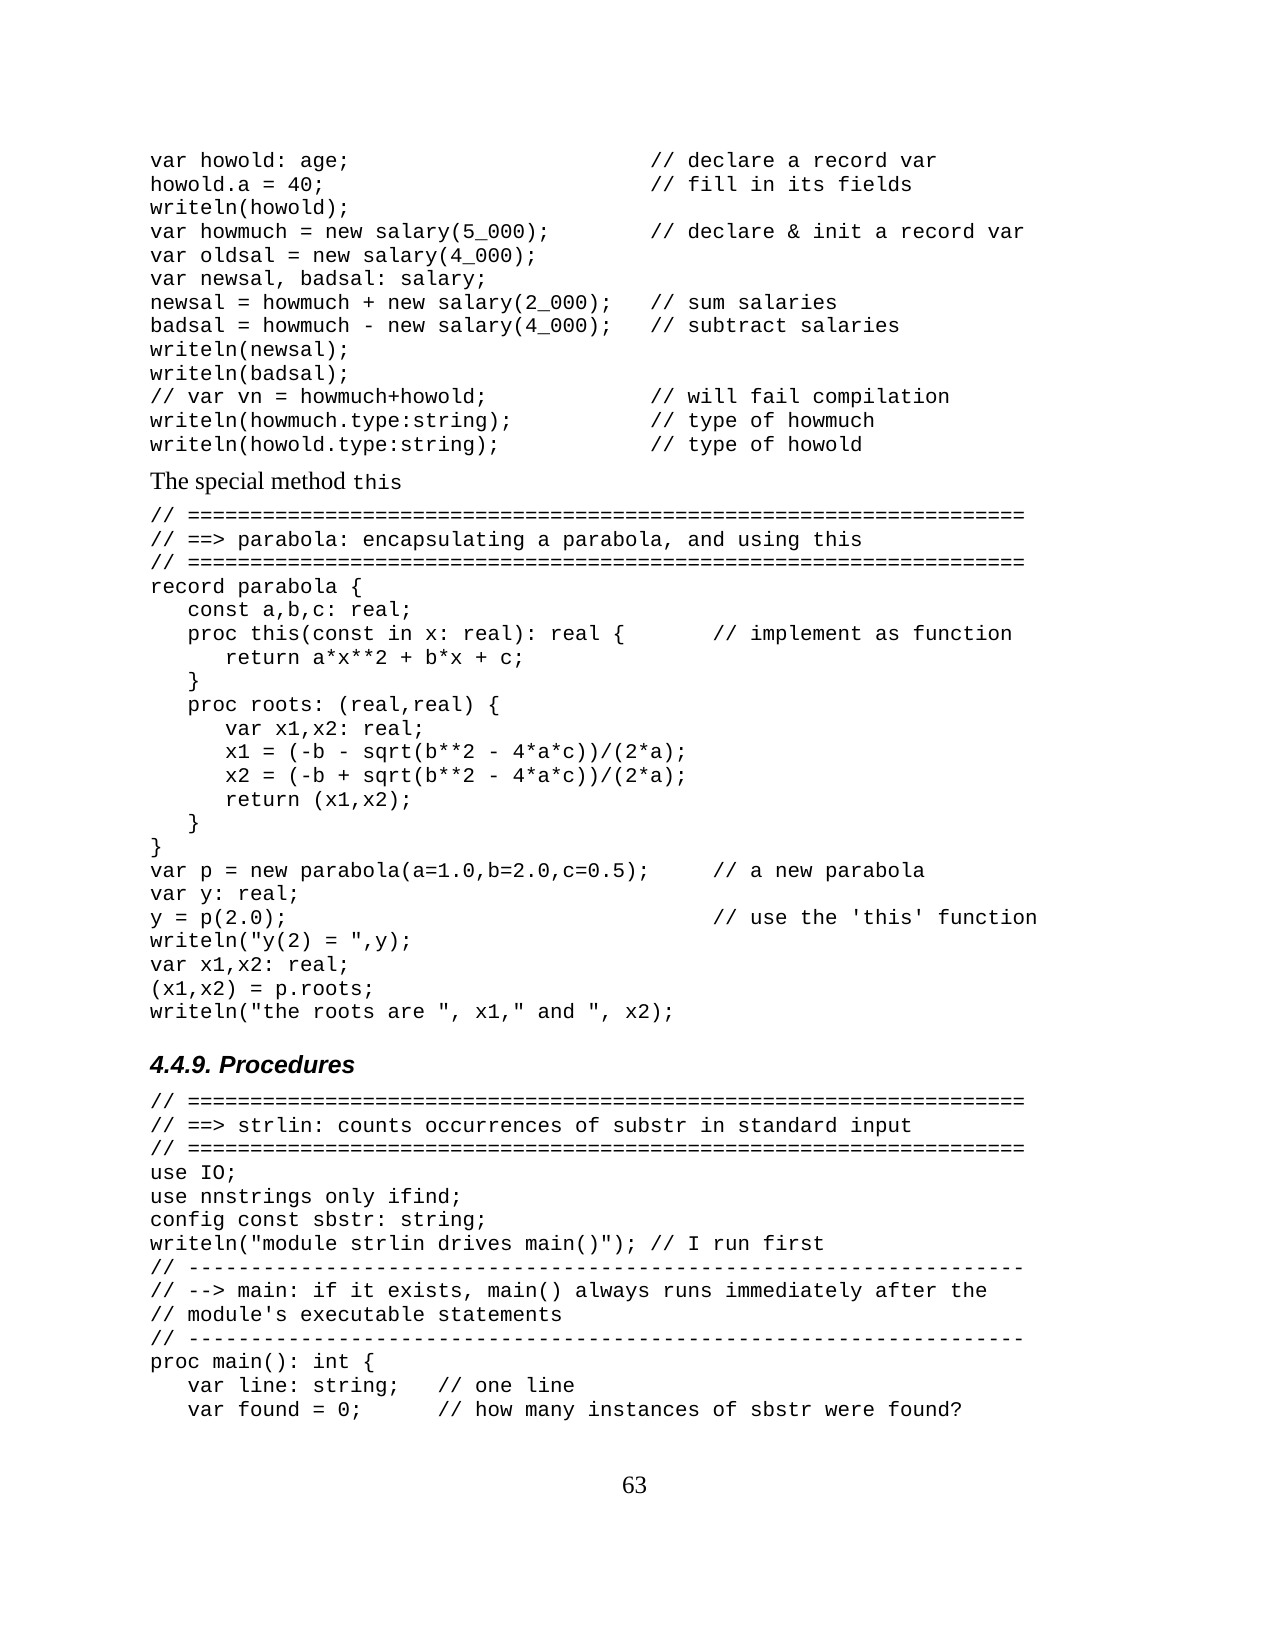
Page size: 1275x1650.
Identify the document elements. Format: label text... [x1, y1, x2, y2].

text // =================================================================== [150, 1091, 1125, 1115]
text (x1,x2) = p.roots; [150, 978, 1125, 1001]
text var howold: age; // declare a record var [150, 150, 1125, 174]
text writeln(howold.type:string); // type of howold [150, 434, 1125, 457]
text proc main(): int { [150, 1351, 1125, 1375]
text // =================================================================== [150, 1138, 1125, 1162]
text writeln(badsal); [150, 363, 1125, 386]
text var howmuch = new salary(5_000); // declare & init a record var [150, 221, 1125, 244]
text var p = new parabola(a=1.0,b=2.0,c=0.5); // a new parabola [150, 859, 1125, 883]
text // =================================================================== [150, 552, 1125, 576]
text var newsal, badsal: salary; [150, 268, 1125, 292]
text // var vn = howmuch+howold; // will fail compilation [150, 386, 1125, 410]
text return a*x**2 + b*x + c; [150, 647, 1125, 670]
text writeln(howold); [150, 197, 1125, 221]
text const a,b,c: real; [150, 599, 1125, 623]
text return (x1,x2); [150, 789, 1125, 812]
text var oldsal = new salary(4_000); [150, 244, 1125, 268]
text } [150, 670, 1125, 694]
text var x1,x2: real; [150, 718, 1125, 741]
text x2 = (-b + sqrt(b**2 - 4*a*c))/(2*a); [150, 765, 1125, 789]
text howold.a = 40; // fill in its fields [150, 174, 1125, 197]
text proc this(const in x: real): real { // implement as function [150, 623, 1125, 647]
subtitle 4.4.9. Procedures [150, 1050, 1125, 1079]
text The special method this [150, 466, 1125, 496]
text writeln(howmuch.type:string); // type of howmuch [150, 410, 1125, 434]
text writeln("the roots are ", x1," and ", x2); [150, 1001, 1125, 1025]
text // ==> parabola: encapsulating a parabola, and using this [150, 528, 1125, 552]
text // ------------------------------------------------------------------- [150, 1257, 1125, 1280]
text // ------------------------------------------------------------------- [150, 1328, 1125, 1351]
text // =================================================================== [150, 505, 1125, 528]
text y = p(2.0); // use the 'this' function [150, 907, 1125, 931]
text var x1,x2: real; [150, 954, 1125, 978]
text // ==> strlin: counts occurrences of substr in standard input [150, 1115, 1125, 1138]
text var line: string; // one line [150, 1375, 1125, 1398]
text newsal = howmuch + new salary(2_000); // sum salaries [150, 292, 1125, 316]
text badsal = howmuch - new salary(4_000); // subtract salaries [150, 316, 1125, 339]
text x1 = (-b - sqrt(b**2 - 4*a*c))/(2*a); [150, 741, 1125, 765]
text var found = 0; // how many instances of sbstr were found? [150, 1398, 1125, 1422]
text proc roots: (real,real) { [150, 694, 1125, 718]
text use nnstrings only ifind; [150, 1186, 1125, 1209]
text // module's executable statements [150, 1304, 1125, 1328]
text } [150, 836, 1125, 859]
text writeln("module strlin drives main()"); // I run first [150, 1233, 1125, 1257]
text var y: real; [150, 883, 1125, 907]
text } [150, 812, 1125, 836]
text use IO; [150, 1162, 1125, 1186]
text record parabola { [150, 576, 1125, 599]
text // --> main: if it exists, main() always runs immediately after the [150, 1280, 1125, 1304]
text writeln("y(2) = ",y); [150, 931, 1125, 954]
text writeln(newsal); [150, 339, 1125, 363]
text config const sbstr: string; [150, 1209, 1125, 1233]
